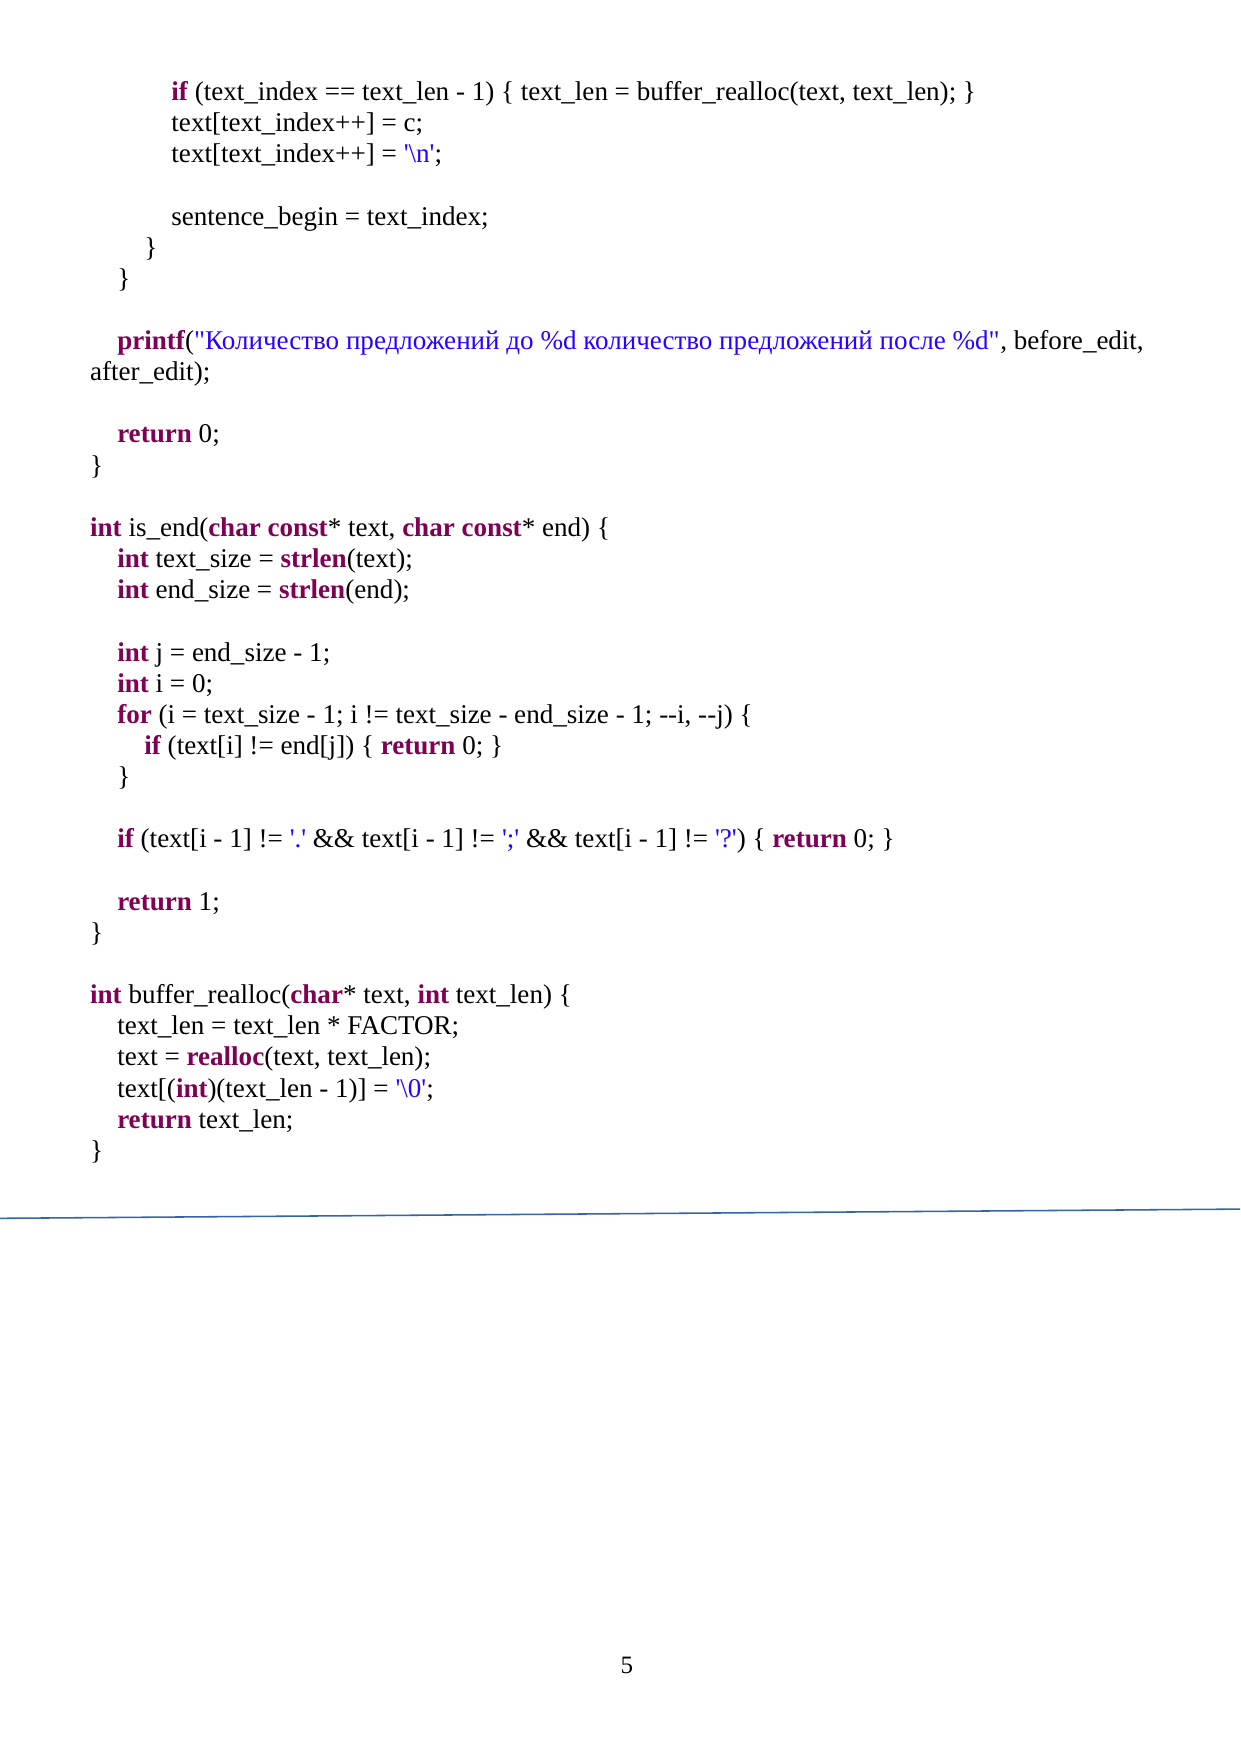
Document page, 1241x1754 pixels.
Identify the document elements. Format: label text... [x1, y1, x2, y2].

text printf("Количество предложений до %d количество предложений после %d", before_edit, after_edit); [90, 324, 1165, 386]
text } [90, 262, 1165, 293]
text return 1; [90, 885, 1165, 916]
text if (text[i] != end[j]) { return 0; } [90, 729, 1165, 760]
text if (text_index == text_len - 1) { text_len = buffer_realloc(text, text_len); } [90, 75, 1165, 106]
text } [90, 449, 1165, 480]
text int buffer_realloc(char* text, int text_len) { [90, 978, 1165, 1009]
text int j = end_size - 1; [90, 636, 1165, 667]
text } [90, 760, 1165, 791]
text sentence_begin = text_index; [90, 199, 1165, 231]
text int is_end(char const* text, char const* end) { [90, 511, 1165, 542]
text int end_size = strlen(end); [90, 573, 1165, 604]
text text[(int)(text_len - 1)] = '\0'; [90, 1072, 1165, 1103]
text text[text_index++] = '\n'; [90, 137, 1165, 168]
text for (i = text_size - 1; i != text_size - end_size - 1; --i, --j) { [90, 698, 1165, 729]
text } [90, 231, 1165, 262]
text text[text_index++] = c; [90, 106, 1165, 137]
text return 0; [90, 418, 1165, 449]
text if (text[i - 1] != '.' && text[i - 1] != ';' && text[i - 1] != '?') { return 0; } [90, 822, 1165, 854]
text int i = 0; [90, 667, 1165, 698]
text text_len = text_len * FACTOR; [90, 1009, 1165, 1041]
text return text_len; [90, 1103, 1165, 1134]
text text = realloc(text, text_len); [90, 1041, 1165, 1072]
text } [90, 916, 1165, 947]
text int text_size = strlen(text); [90, 542, 1165, 573]
text } [90, 1134, 1165, 1165]
